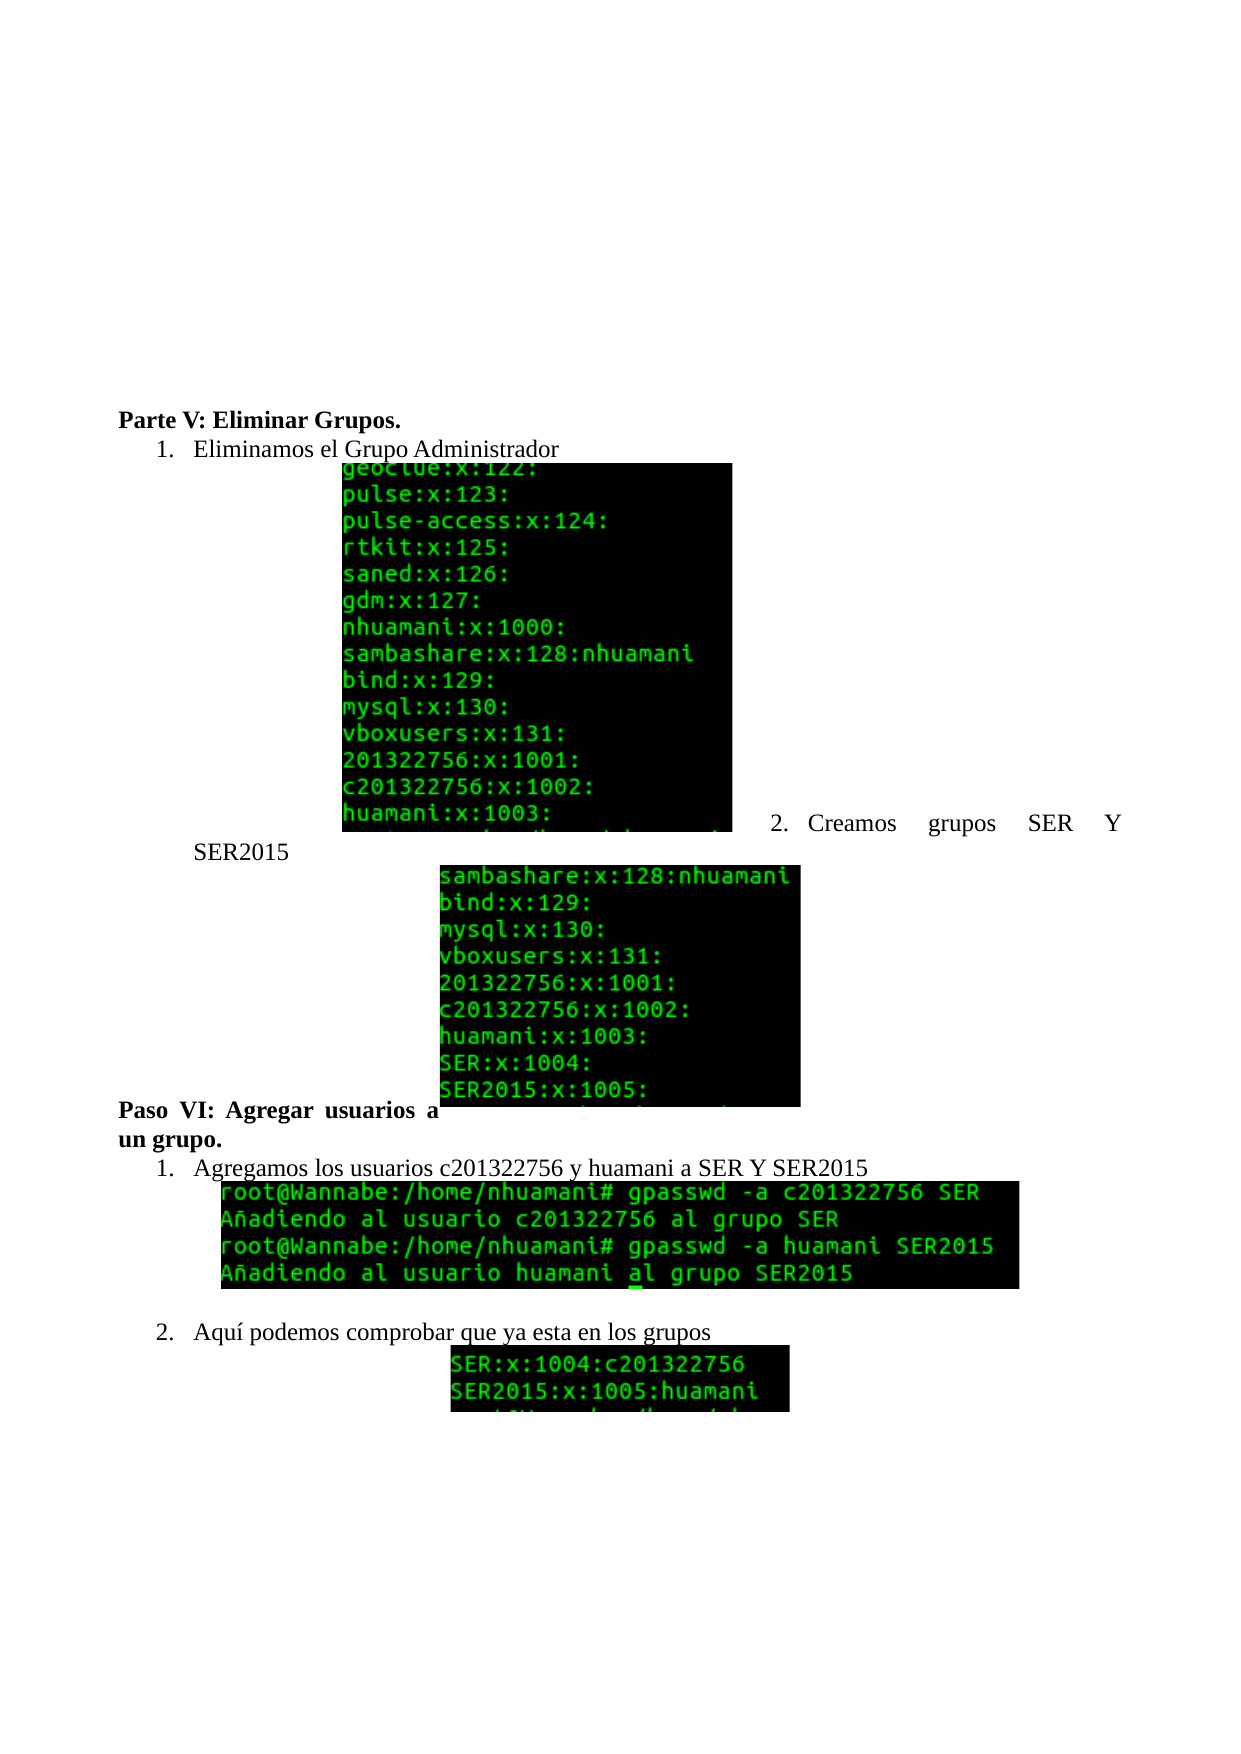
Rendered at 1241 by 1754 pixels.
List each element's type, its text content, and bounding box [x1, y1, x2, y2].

list Creamos grupos SER Y SER2015 [156, 808, 1122, 866]
picture [342, 463, 733, 832]
list Aquí podemos comprobar que ya esta en los grupos [156, 1317, 1122, 1346]
picture [221, 1181, 1020, 1289]
list Agregamos los usuarios c201322756 y huamani a SER Y SER2015 [156, 1153, 1122, 1182]
picture [439, 865, 801, 1107]
list Eliminamos el Grupo Administrador [156, 434, 1122, 463]
picture [450, 1345, 790, 1412]
text Paso VI: Agregar usuarios a un grupo. [118, 1096, 1122, 1153]
text Parte V: Eliminar Grupos. [118, 406, 1122, 434]
